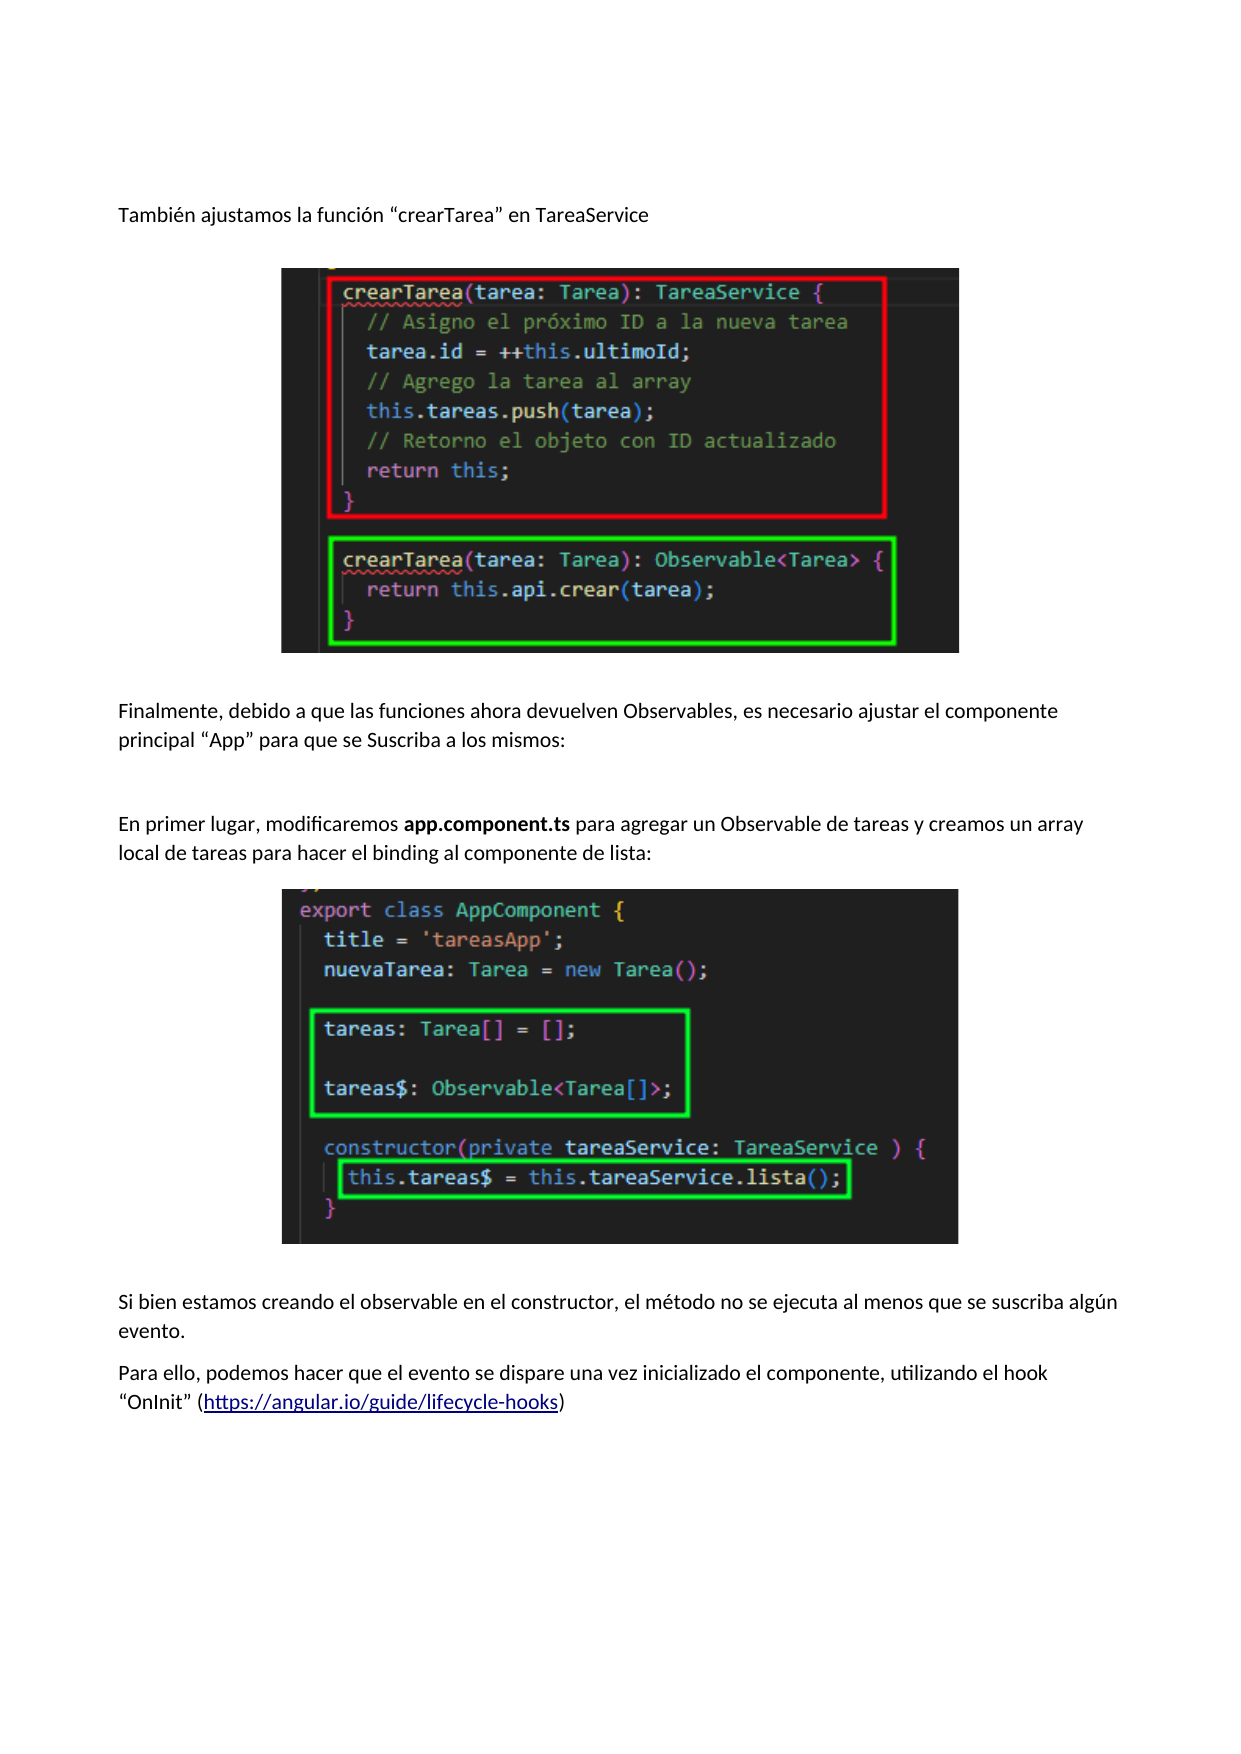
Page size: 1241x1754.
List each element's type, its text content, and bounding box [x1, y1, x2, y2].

text También ajustamos la función “crearTarea” en TareaService [118, 202, 1122, 228]
text Finalmente, debido a que las funciones ahora devuelven Observables, es necesario ajustar el componente principal “App” para que se Suscriba a los mismos: [118, 697, 1122, 753]
text Para ello, podemos hacer que el evento se dispare una vez inicializado el componente, utilizando el hook “OnInit” (https://angular.io/guide/lifecycle-hooks) [118, 1359, 1122, 1415]
text Si bien estamos creando el observable en el constructor, el método no se ejecuta al menos que se suscriba algún evento. [118, 1288, 1122, 1344]
text En primer lugar, modificaremos app.component.ts para agregar un Observable de tareas y creamos un array local de tareas para hacer el binding al componente de lista: [118, 810, 1122, 866]
